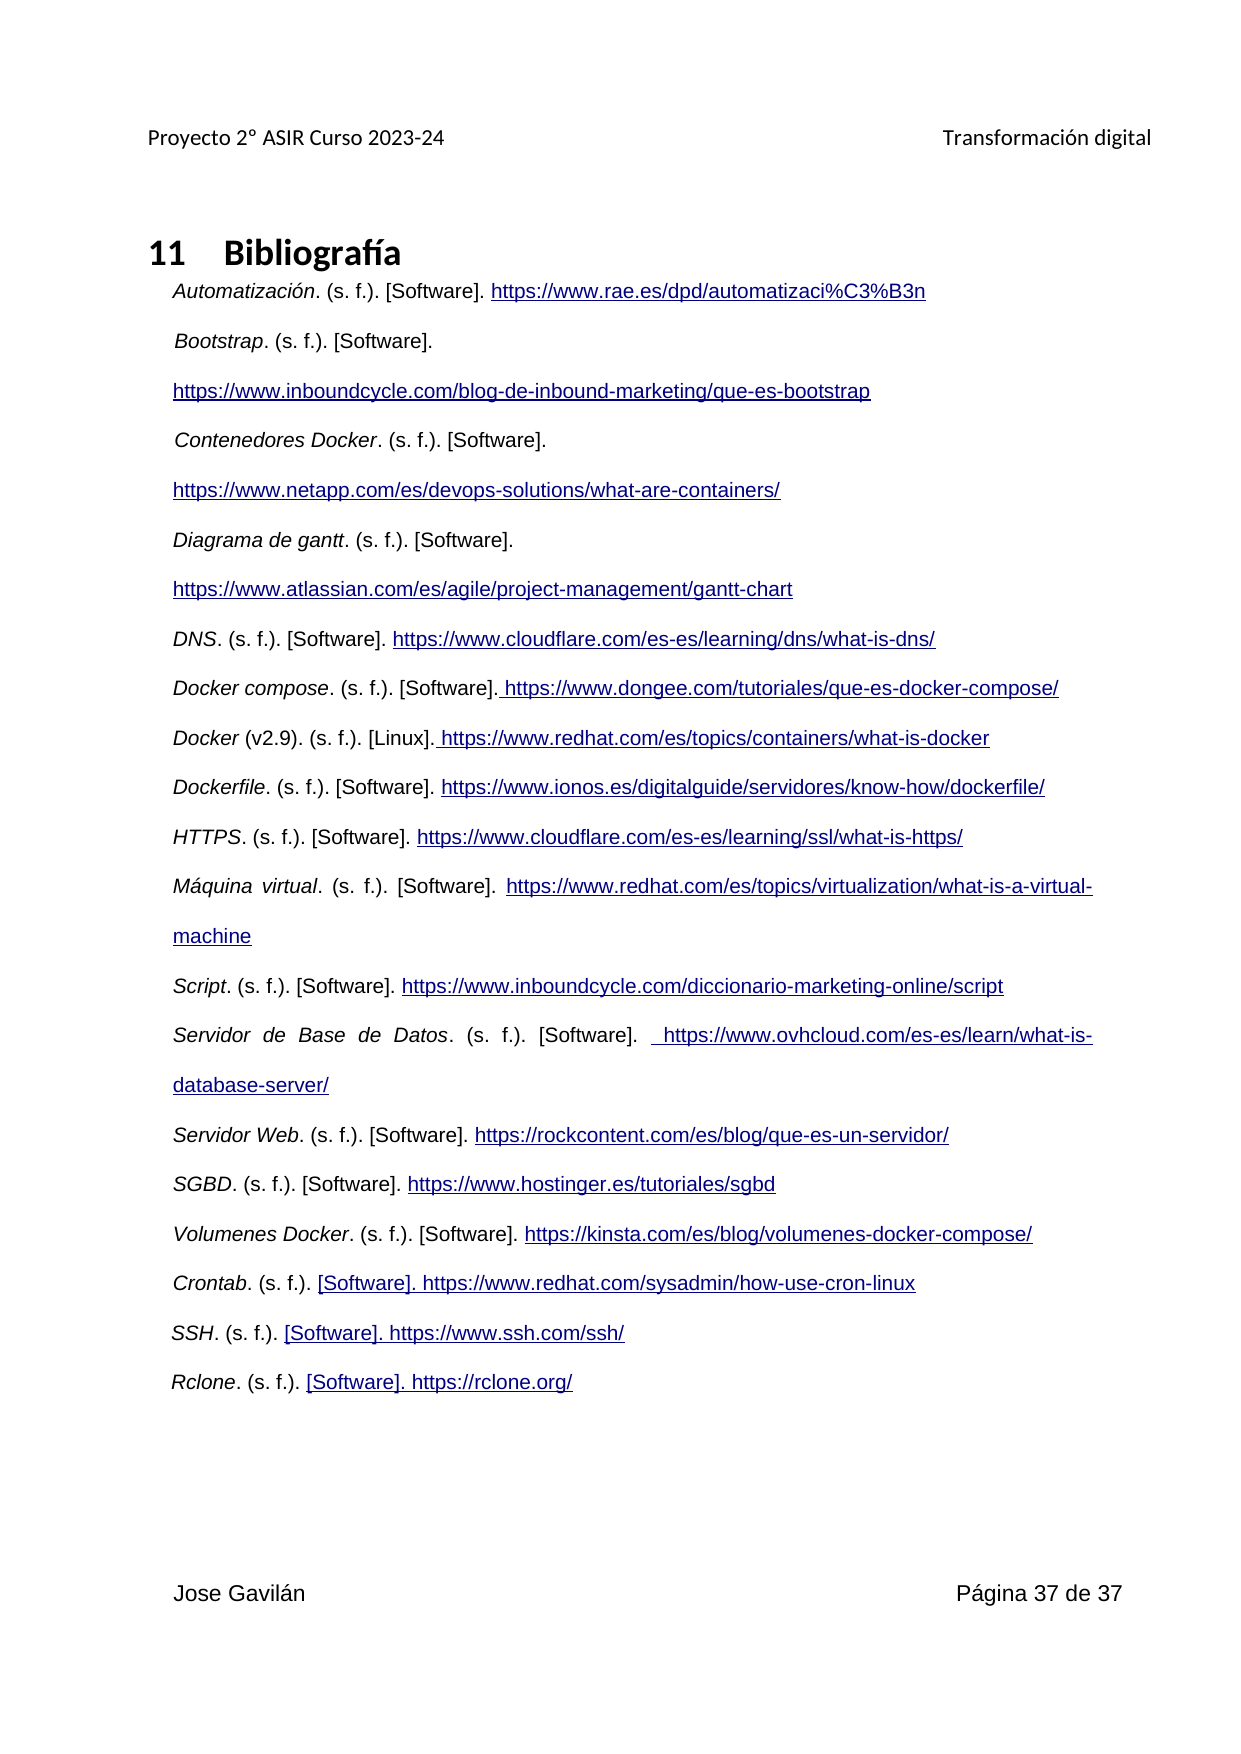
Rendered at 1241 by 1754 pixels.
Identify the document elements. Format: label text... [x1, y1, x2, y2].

text Máquina virtual. (s. f.). [Software]. https://www.redhat.com/es/topics/virtualization/what-is-a-virtual-machine [173, 874, 1093, 948]
text DNS. (s. f.). [Software]. https://www.cloudflare.com/es-es/learning/dns/what-is-dns/ [173, 627, 1093, 651]
text HTTPS. (s. f.). [Software]. https://www.cloudflare.com/es-es/learning/ssl/what-is-https/ [173, 825, 1093, 849]
text SGBD. (s. f.). [Software]. https://www.hostinger.es/tutoriales/sgbd [173, 1172, 1093, 1196]
text https://www.atlassian.com/es/agile/project-management/gantt-chart [173, 577, 1093, 601]
text Docker (v2.9). (s. f.). [Linux]. https://www.redhat.com/es/topics/containers/what-is-docker [173, 726, 1093, 750]
text Bootstrap. (s. f.). [Software]. [174, 329, 1093, 353]
text Script. (s. f.). [Software]. https://www.inboundcycle.com/diccionario-marketing-online/script [173, 974, 1093, 998]
text Docker compose. (s. f.). [Software]. https://www.dongee.com/tutoriales/que-es-docker-compose/ [173, 676, 1093, 700]
text https://www.inboundcycle.com/blog-de-inbound-marketing/que-es-bootstrap [173, 378, 1093, 402]
text Automatización. (s. f.). [Software]. https://www.rae.es/dpd/automatizaci%C3%B3n [173, 279, 1093, 303]
text Volumenes Docker. (s. f.). [Software]. https://kinsta.com/es/blog/volumenes-docker-compose/ [173, 1222, 1093, 1246]
text Rclone. (s. f.). [Software]. https://rclone.org/ [148, 1370, 1093, 1394]
text Dockerfile. (s. f.). [Software]. https://www.ionos.es/digitalguide/servidores/know-how/dockerfile/ [173, 775, 1093, 799]
text SSH. (s. f.). [Software]. https://www.ssh.com/ssh/ [148, 1321, 1093, 1345]
text Contenedores Docker. (s. f.). [Software]. [174, 428, 1093, 452]
text https://www.netapp.com/es/devops-solutions/what-are-containers/ Diagrama de gantt. (s. f.). [Software]. [173, 478, 846, 551]
text Servidor Web. (s. f.). [Software]. https://rockcontent.com/es/blog/que-es-un-servidor/ [173, 1123, 1093, 1147]
text Servidor de Base de Datos. (s. f.). [Software]. https://www.ovhcloud.com/es-es/learn/what-is-database-server/ [173, 1023, 1093, 1097]
text Crontab. (s. f.). [Software]. https://www.redhat.com/sysadmin/how-use-cron-linux [173, 1271, 1093, 1295]
subtitle Bibliografía [148, 229, 1093, 274]
